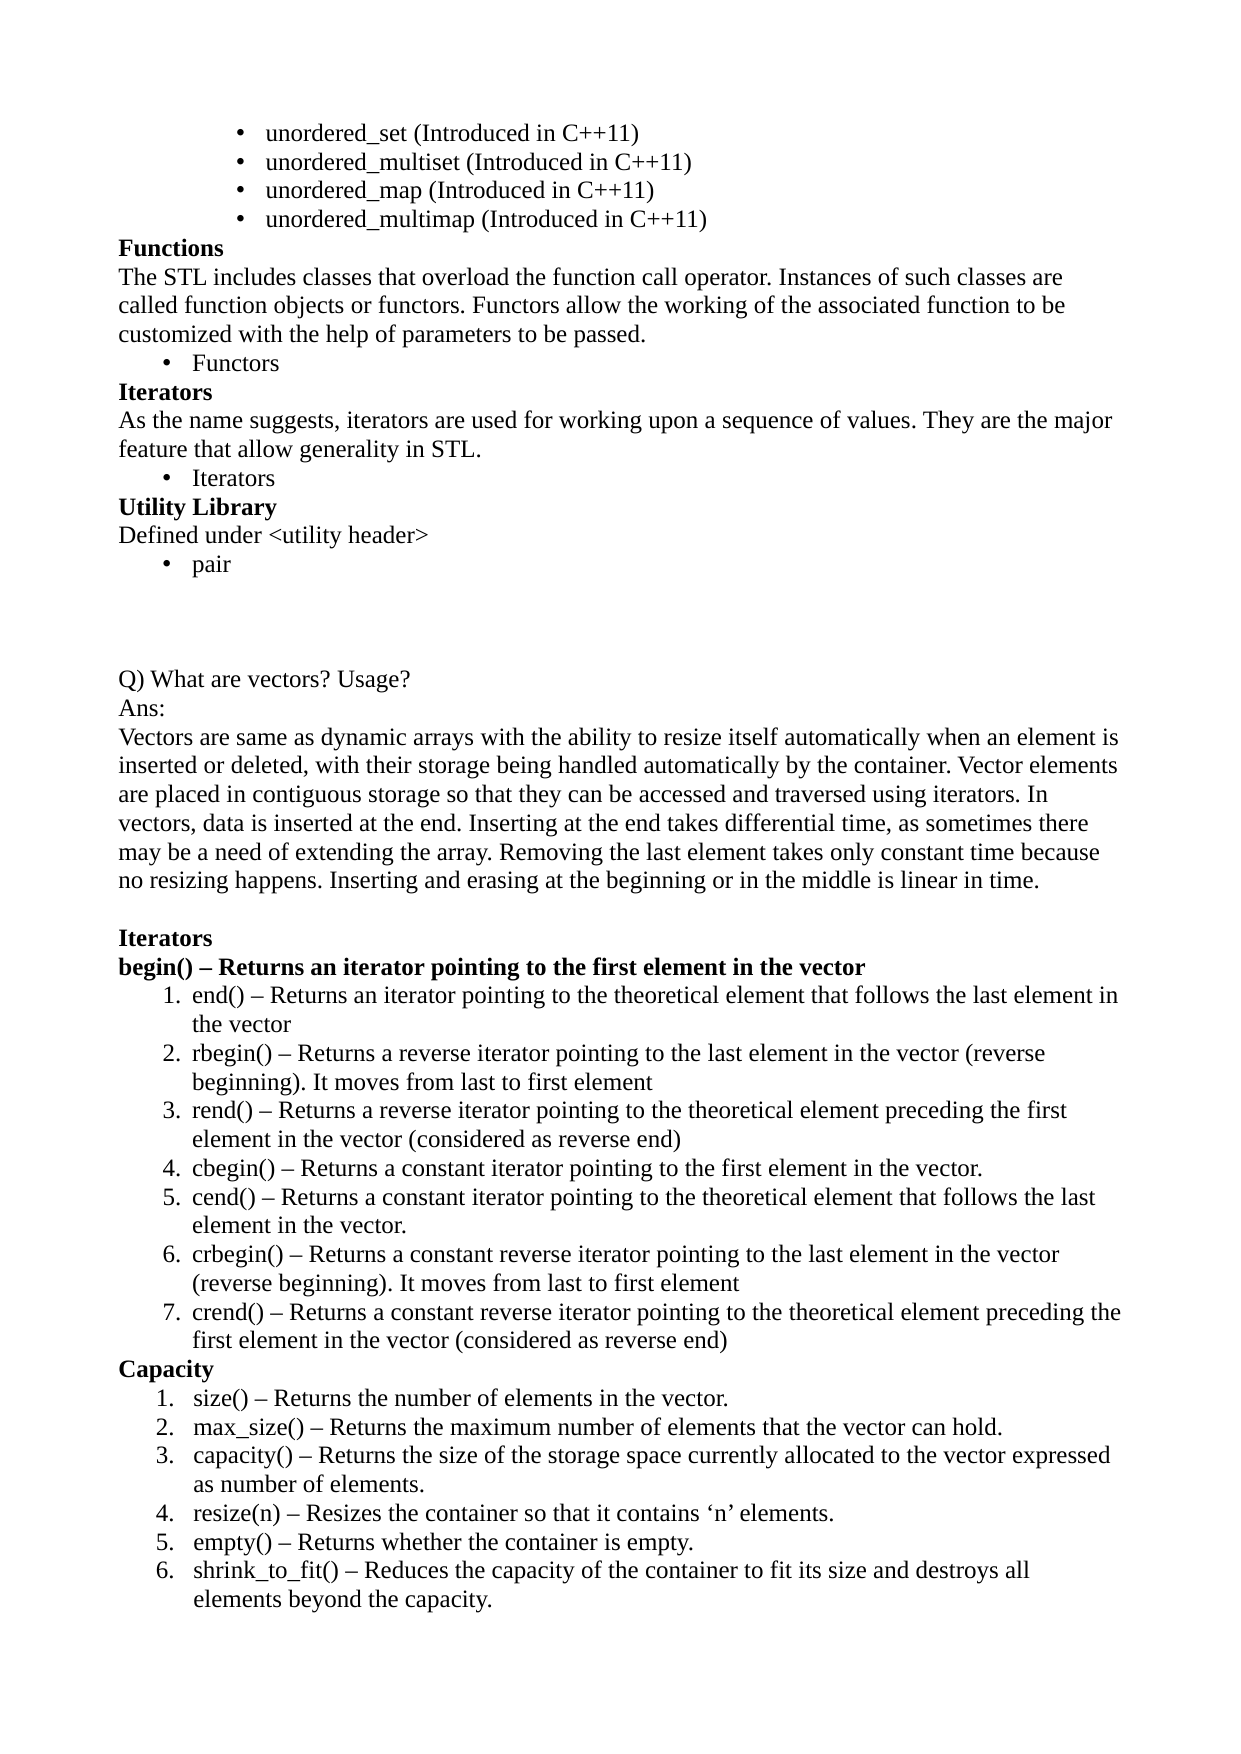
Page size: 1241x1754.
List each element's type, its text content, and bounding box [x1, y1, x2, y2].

list resize(n) – Resizes the container so that it contains ‘n’ elements. [156, 1498, 1122, 1527]
list cbegin() – Returns a constant iterator pointing to the first element in the vector. [162, 1153, 1122, 1182]
list crend() – Returns a constant reverse iterator pointing to the theoretical element preceding the first element in the vector (considered as reverse end) [162, 1297, 1122, 1354]
text Utility Library [118, 492, 1122, 521]
list Functors [162, 348, 1122, 377]
list unordered_multimap (Introduced in C++11) [236, 204, 1122, 233]
list rend() – Returns a reverse iterator pointing to the theoretical element preceding the first element in the vector (considered as reverse end) [162, 1096, 1122, 1153]
text The STL includes classes that overload the function call operator. Instances of such classes are called function objects or functors. Functors allow the working of the associated function to be customized with the help of parameters to be passed. [118, 262, 1122, 348]
list pair [162, 549, 1122, 578]
text Q) What are vectors? Usage? [118, 664, 1122, 693]
list cend() – Returns a constant iterator pointing to the theoretical element that follows the last element in the vector. [162, 1182, 1122, 1239]
text As the name suggests, iterators are used for working upon a sequence of values. They are the major feature that allow generality in STL. [118, 406, 1122, 463]
list empty() – Returns whether the container is empty. [156, 1527, 1122, 1556]
text Capacity [118, 1354, 1122, 1383]
text Iterators [118, 377, 1122, 406]
text Vectors are same as dynamic arrays with the ability to resize itself automatically when an element is inserted or deleted, with their storage being handled automatically by the container. Vector elements are placed in contiguous storage so that they can be accessed and traversed using iterators. In vectors, data is inserted at the end. Inserting at the end takes differential time, as sometimes there may be a need of extending the array. Removing the last element takes only constant time because no resizing happens. Inserting and erasing at the beginning or in the middle is linear in time. [118, 722, 1122, 894]
text begin() – Returns an iterator pointing to the first element in the vector [118, 952, 1122, 981]
list size() – Returns the number of elements in the vector. [156, 1383, 1122, 1412]
list shrink_to_fit() – Reduces the capacity of the container to fit its size and destroys all elements beyond the capacity. [156, 1556, 1122, 1613]
list unordered_map (Introduced in C++11) [236, 176, 1122, 204]
text Ans: [118, 693, 1122, 722]
list capacity() – Returns the size of the storage space currently allocated to the vector expressed as number of elements. [156, 1441, 1122, 1498]
text Functions [118, 233, 1122, 262]
list unordered_multiset (Introduced in C++11) [236, 147, 1122, 176]
text Defined under <utility header> [118, 521, 1122, 549]
list end() – Returns an iterator pointing to the theoretical element that follows the last element in the vector [162, 981, 1122, 1038]
list rbegin() – Returns a reverse iterator pointing to the last element in the vector (reverse beginning). It moves from last to first element [162, 1038, 1122, 1096]
list crbegin() – Returns a constant reverse iterator pointing to the last element in the vector (reverse beginning). It moves from last to first element [162, 1239, 1122, 1297]
list max_size() – Returns the maximum number of elements that the vector can hold. [156, 1412, 1122, 1441]
list unordered_set (Introduced in C++11) [236, 118, 1122, 147]
list Iterators [162, 463, 1122, 492]
text Iterators [118, 923, 1122, 952]
